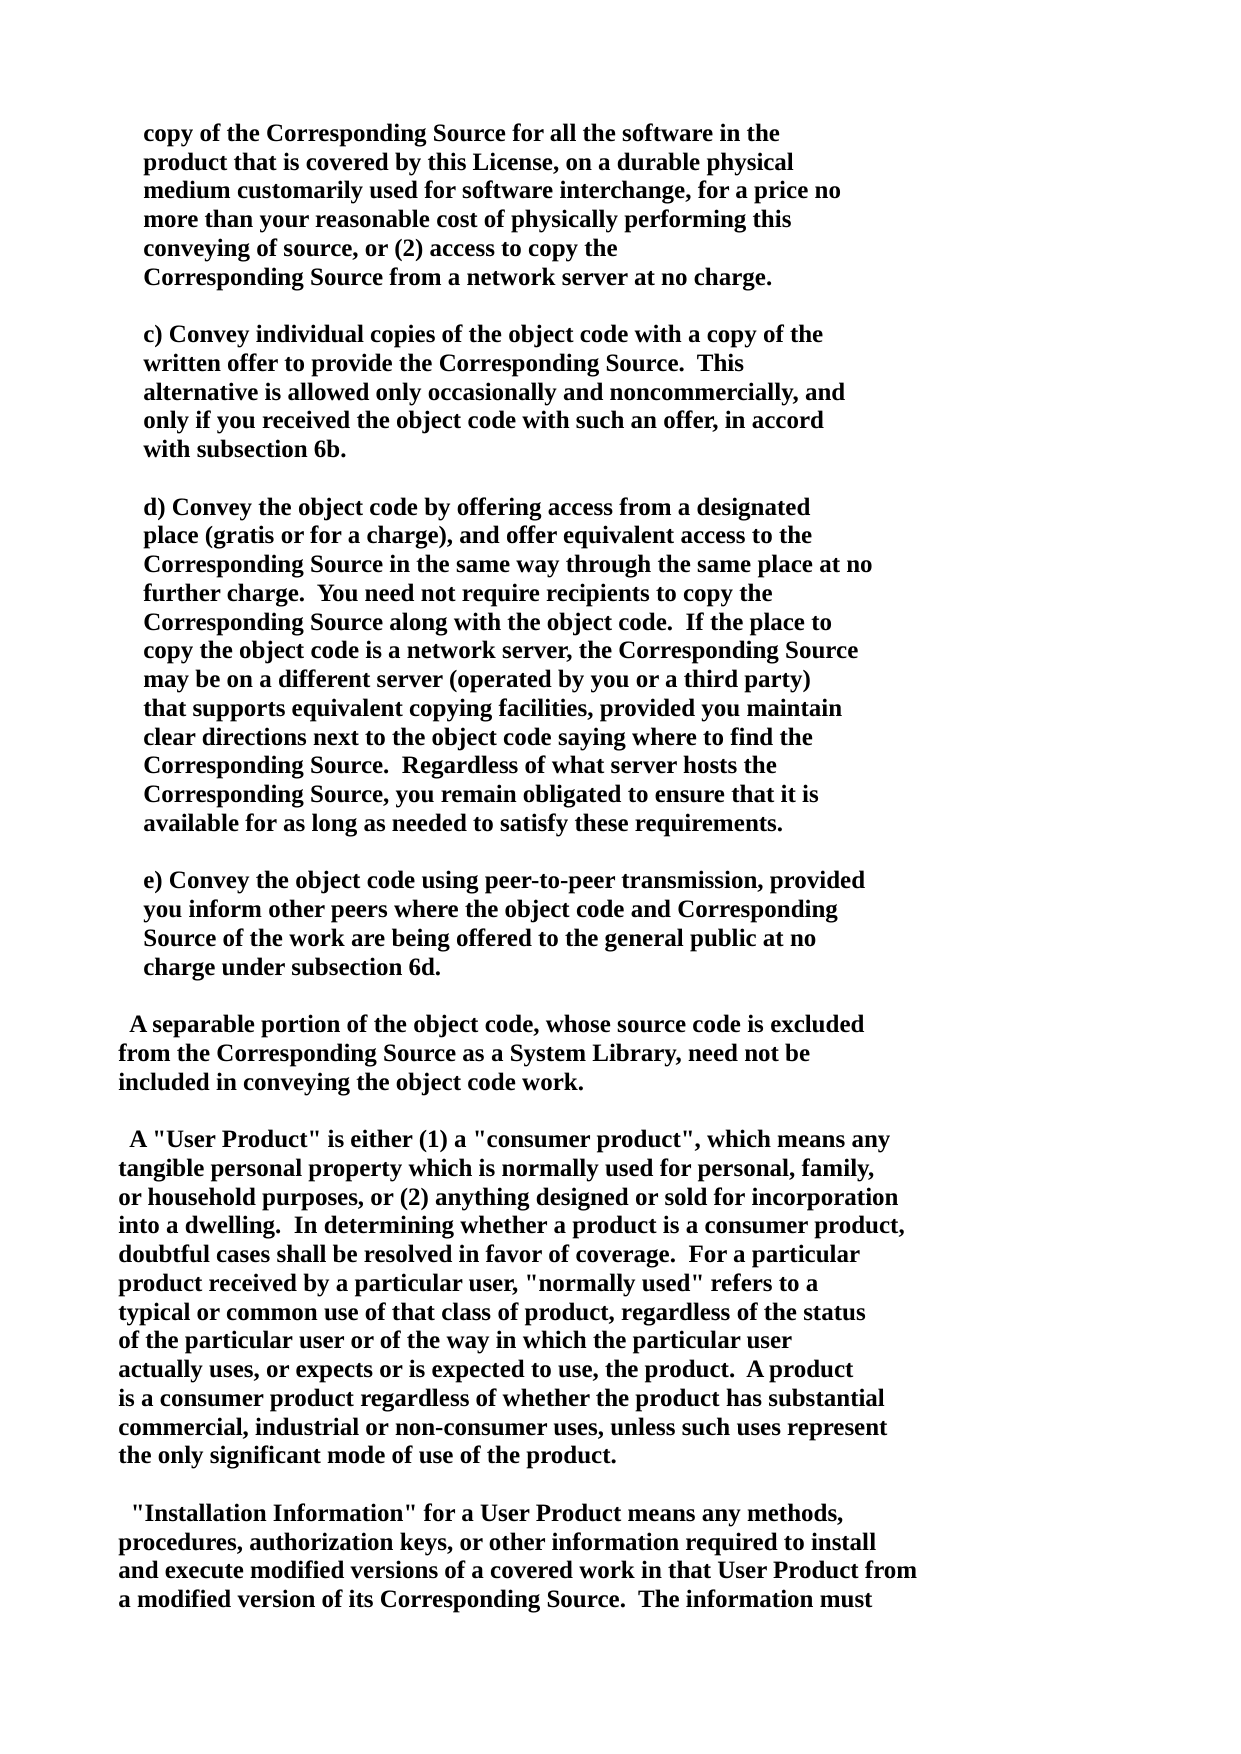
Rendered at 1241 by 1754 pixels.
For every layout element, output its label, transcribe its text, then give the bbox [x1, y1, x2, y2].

text place (gratis or for a charge), and offer equivalent access to the [118, 521, 1122, 549]
text e) Convey the object code using peer-to-peer transmission, provided [118, 866, 1122, 894]
text you inform other peers where the object code and Corresponding [118, 894, 1122, 923]
text more than your reasonable cost of physically performing this [118, 204, 1122, 233]
text Corresponding Source along with the object code. If the place to [118, 607, 1122, 636]
text into a dwelling. In determining whether a product is a consumer product, [118, 1211, 1122, 1239]
text Corresponding Source, you remain obligated to ensure that it is [118, 779, 1122, 808]
text copy of the Corresponding Source for all the software in the [118, 118, 1122, 147]
text conveying of source, or (2) access to copy the [118, 233, 1122, 262]
text medium customarily used for software interchange, for a price no [118, 176, 1122, 204]
text doubtful cases shall be resolved in favor of coverage. For a particular [118, 1239, 1122, 1268]
text typical or common use of that class of product, regardless of the status [118, 1297, 1122, 1326]
text available for as long as needed to satisfy these requirements. [118, 808, 1122, 837]
text product that is covered by this License, on a durable physical [118, 147, 1122, 176]
text tangible personal property which is normally used for personal, family, [118, 1153, 1122, 1182]
text Corresponding Source. Regardless of what server hosts the [118, 751, 1122, 779]
text A "User Product" is either (1) a "consumer product", which means any [118, 1124, 1122, 1153]
text of the particular user or of the way in which the particular user [118, 1326, 1122, 1354]
text may be on a different server (operated by you or a third party) [118, 664, 1122, 693]
text only if you received the object code with such an offer, in accord [118, 406, 1122, 434]
text c) Convey individual copies of the object code with a copy of the [118, 319, 1122, 348]
text or household purposes, or (2) anything designed or sold for incorporation [118, 1182, 1122, 1211]
text is a consumer product regardless of whether the product has substantial [118, 1383, 1122, 1412]
text Corresponding Source in the same way through the same place at no [118, 549, 1122, 578]
text Corresponding Source from a network server at no charge. [118, 262, 1122, 291]
text that supports equivalent copying facilities, provided you maintain [118, 693, 1122, 722]
text actually uses, or expects or is expected to use, the product. A product [118, 1354, 1122, 1383]
text the only significant mode of use of the product. [118, 1441, 1122, 1469]
text clear directions next to the object code saying where to find the [118, 722, 1122, 751]
text procedures, authorization keys, or other information required to install [118, 1527, 1122, 1556]
text charge under subsection 6d. [118, 952, 1122, 981]
text alternative is allowed only occasionally and noncommercially, and [118, 377, 1122, 406]
text with subsection 6b. [118, 434, 1122, 463]
text a modified version of its Corresponding Source. The information must [118, 1584, 1122, 1613]
text product received by a particular user, "normally used" refers to a [118, 1268, 1122, 1297]
text and execute modified versions of a covered work in that User Product from [118, 1556, 1122, 1584]
text Source of the work are being offered to the general public at no [118, 923, 1122, 952]
text A separable portion of the object code, whose source code is excluded [118, 1009, 1122, 1038]
text written offer to provide the Corresponding Source. This [118, 348, 1122, 377]
text further charge. You need not require recipients to copy the [118, 578, 1122, 607]
text "Installation Information" for a User Product means any methods, [118, 1498, 1122, 1527]
text from the Corresponding Source as a System Library, need not be [118, 1038, 1122, 1067]
text d) Convey the object code by offering access from a designated [118, 492, 1122, 521]
text commercial, industrial or non-consumer uses, unless such uses represent [118, 1412, 1122, 1441]
text included in conveying the object code work. [118, 1067, 1122, 1096]
text copy the object code is a network server, the Corresponding Source [118, 636, 1122, 664]
